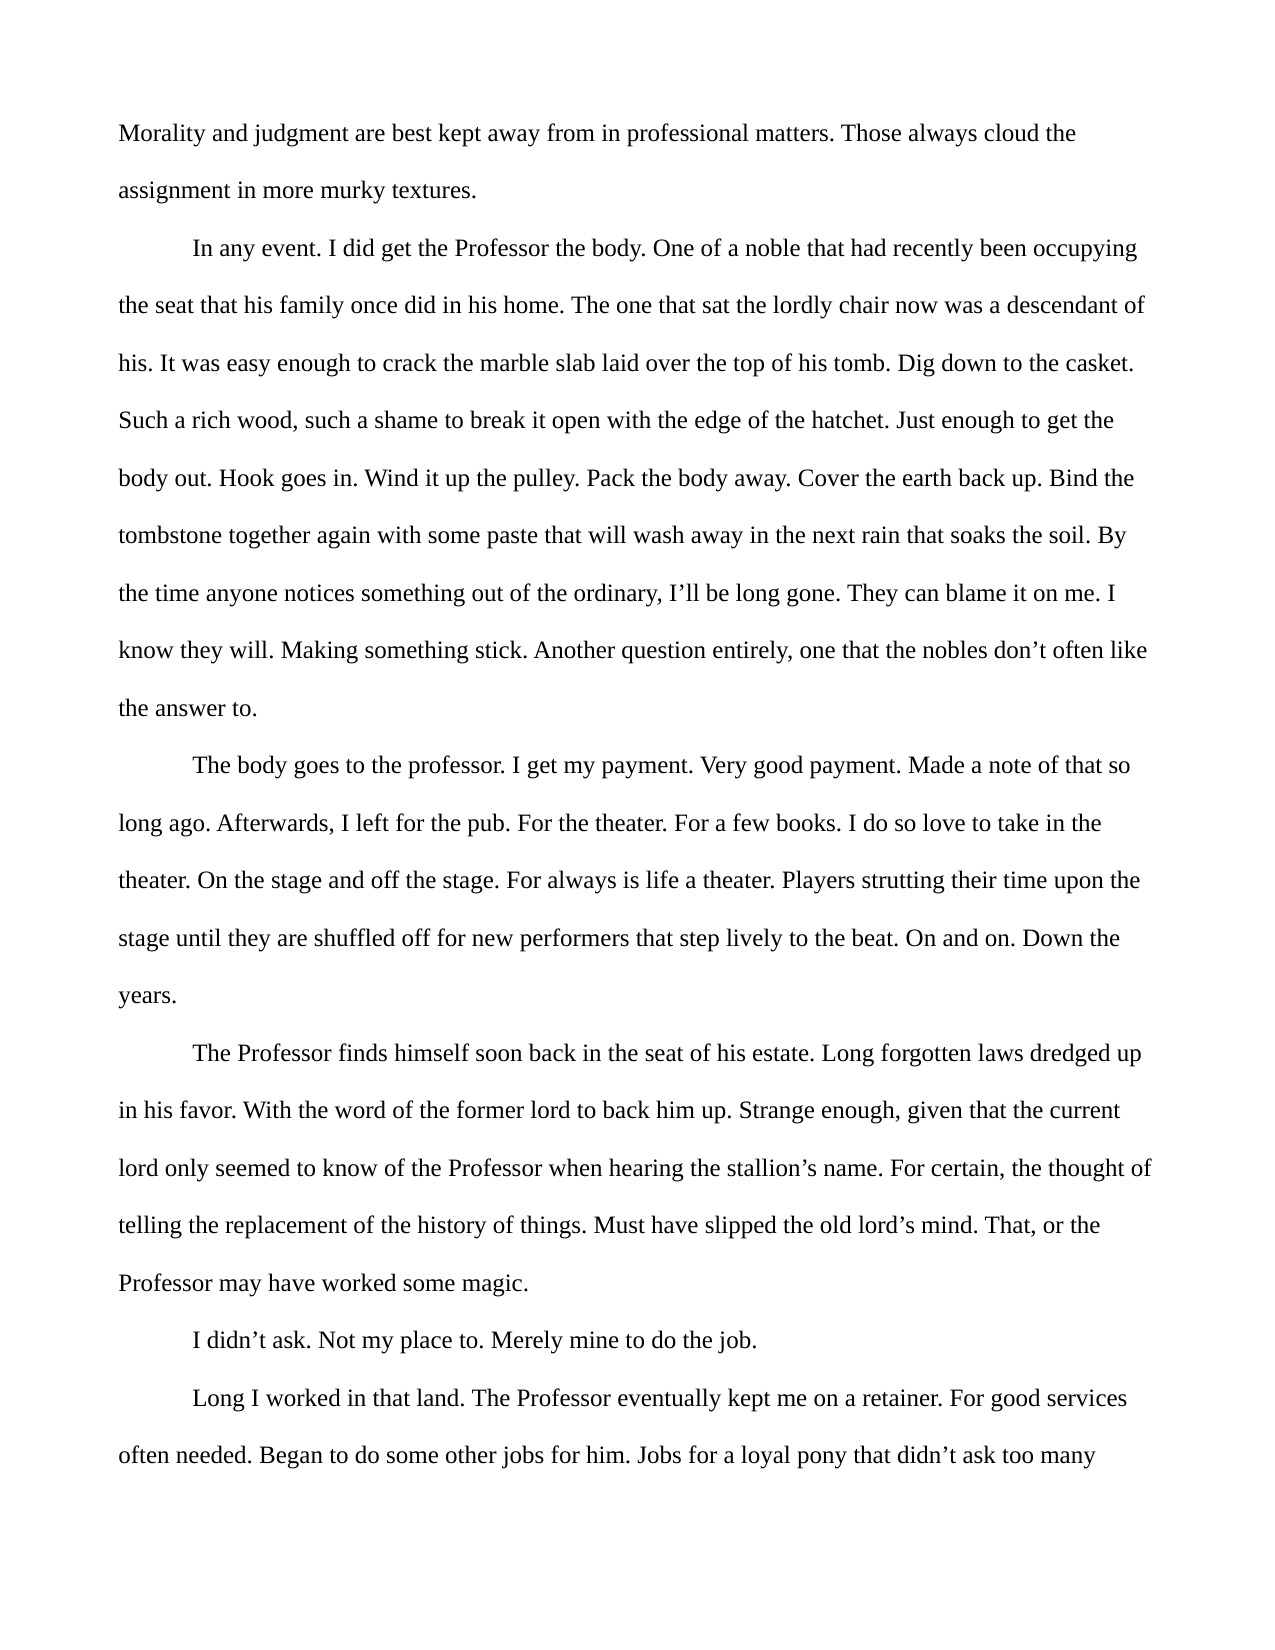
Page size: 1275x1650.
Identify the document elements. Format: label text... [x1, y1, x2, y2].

text The body goes to the professor. I get my payment. Very good payment. Made a note of that so long ago. Afterwards, I left for the pub. For the theater. For a few books. I do so love to take in the theater. On the stage and off the stage. For always is life a theater. Players strutting their time upon the stage until they are shuffled off for new performers that step lively to the beat. On and on. Down the years. [118, 751, 1157, 1009]
text Morality and judgment are best kept away from in professional matters. Those always cloud the assignment in more murky textures. [118, 118, 1157, 204]
text The Professor finds himself soon back in the seat of his estate. Long forgotten laws dredged up in his favor. With the word of the former lord to back him up. Strange enough, given that the current lord only seemed to know of the Professor when hearing the stallion’s name. For certain, the thought of telling the replacement of the history of things. Must have slipped the old lord’s mind. That, or the Professor may have worked some magic. [118, 1038, 1157, 1297]
text I didn’t ask. Not my place to. Merely mine to do the job. [118, 1326, 1157, 1354]
text Long I worked in that land. The Professor eventually kept me on a retainer. For good services often needed. Began to do some other jobs for him. Jobs for a loyal pony that didn’t ask too many [118, 1383, 1157, 1469]
text In any event. I did get the Professor the body. One of a noble that had recently been occupying the seat that his family once did in his home. The one that sat the lordly chair now was a descendant of his. It was easy enough to crack the marble slab laid over the top of his tomb. Dig down to the casket. Such a rich wood, such a shame to break it open with the edge of the hatchet. Just enough to get the body out. Hook goes in. Wind it up the pulley. Pack the body away. Cover the earth back up. Bind the tombstone together again with some paste that will wash away in the next rain that soaks the soil. By the time anyone notices something out of the ordinary, I’ll be long gone. They can blame it on me. I know they will. Making something stick. Another question entirely, one that the nobles don’t often like the answer to. [118, 233, 1157, 722]
